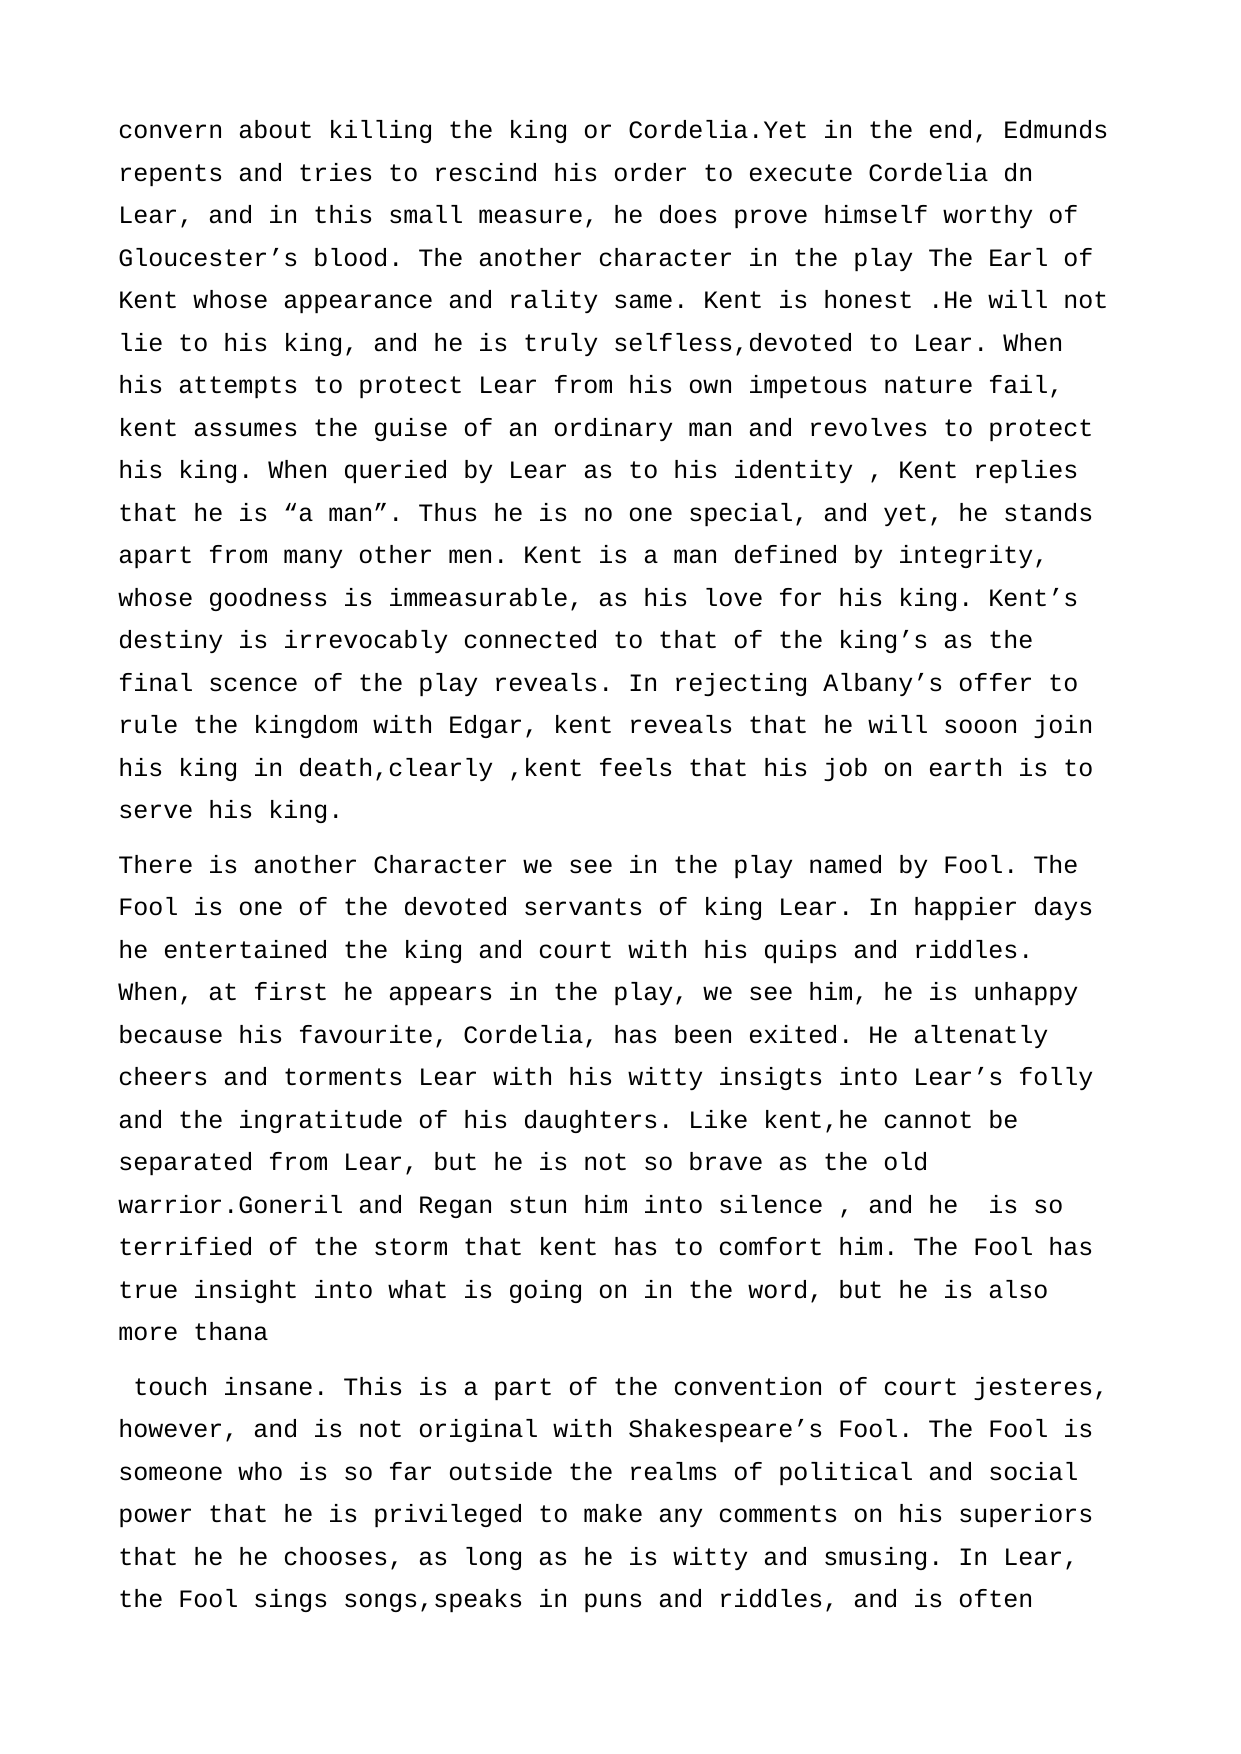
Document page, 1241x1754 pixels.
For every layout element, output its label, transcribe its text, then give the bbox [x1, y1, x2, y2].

text convern about killing the king or Cordelia.Yet in the end, Edmunds repents and tries to rescind his order to execute Cordelia dn Lear, and in this small measure, he does prove himself worthy of Gloucester’s blood. The another character in the play The Earl of Kent whose appearance and rality same. Kent is honest .He will not lie to his king, and he is truly selfless,devoted to Lear. When his attempts to protect Lear from his own impetous nature fail, kent assumes the guise of an ordinary man and revolves to protect his king. When queried by Lear as to his identity , Kent replies that he is “a man”. Thus he is no one special, and yet, he stands apart from many other men. Kent is a man defined by integrity, whose goodness is immeasurable, as his love for his king. Kent’s destiny is irrevocably connected to that of the king’s as the final scence of the play reveals. In rejecting Albany’s offer to rule the kingdom with Edgar, kent reveals that he will sooon join his king in death,clearly ,kent feels that his job on earth is to serve his king. [118, 118, 1122, 826]
text touch insane. This is a part of the convention of court jesteres, however, and is not original with Shakespeare’s Fool. The Fool is someone who is so far outside the realms of political and social power that he is privileged to make any comments on his superiors that he he chooses, as long as he is witty and smusing. In Lear, the Fool sings songs,speaks in puns and riddles, and is often [118, 1374, 1122, 1615]
text There is another Character we see in the play named by Fool. The Fool is one of the devoted servants of king Lear. In happier days he entertained the king and court with his quips and riddles. When, at first he appears in the play, we see him, he is unhappy because his favourite, Cordelia, has been exited. He altenatly cheers and torments Lear with his witty insigts into Lear’s folly and the ingratitude of his daughters. Like kent,he cannot be separated from Lear, but he is not so brave as the old warrior.Goneril and Regan stun him into silence , and he is so terrified of the storm that kent has to comfort him. The Fool has true insight into what is going on in the word, but he is also more thana [118, 852, 1122, 1348]
